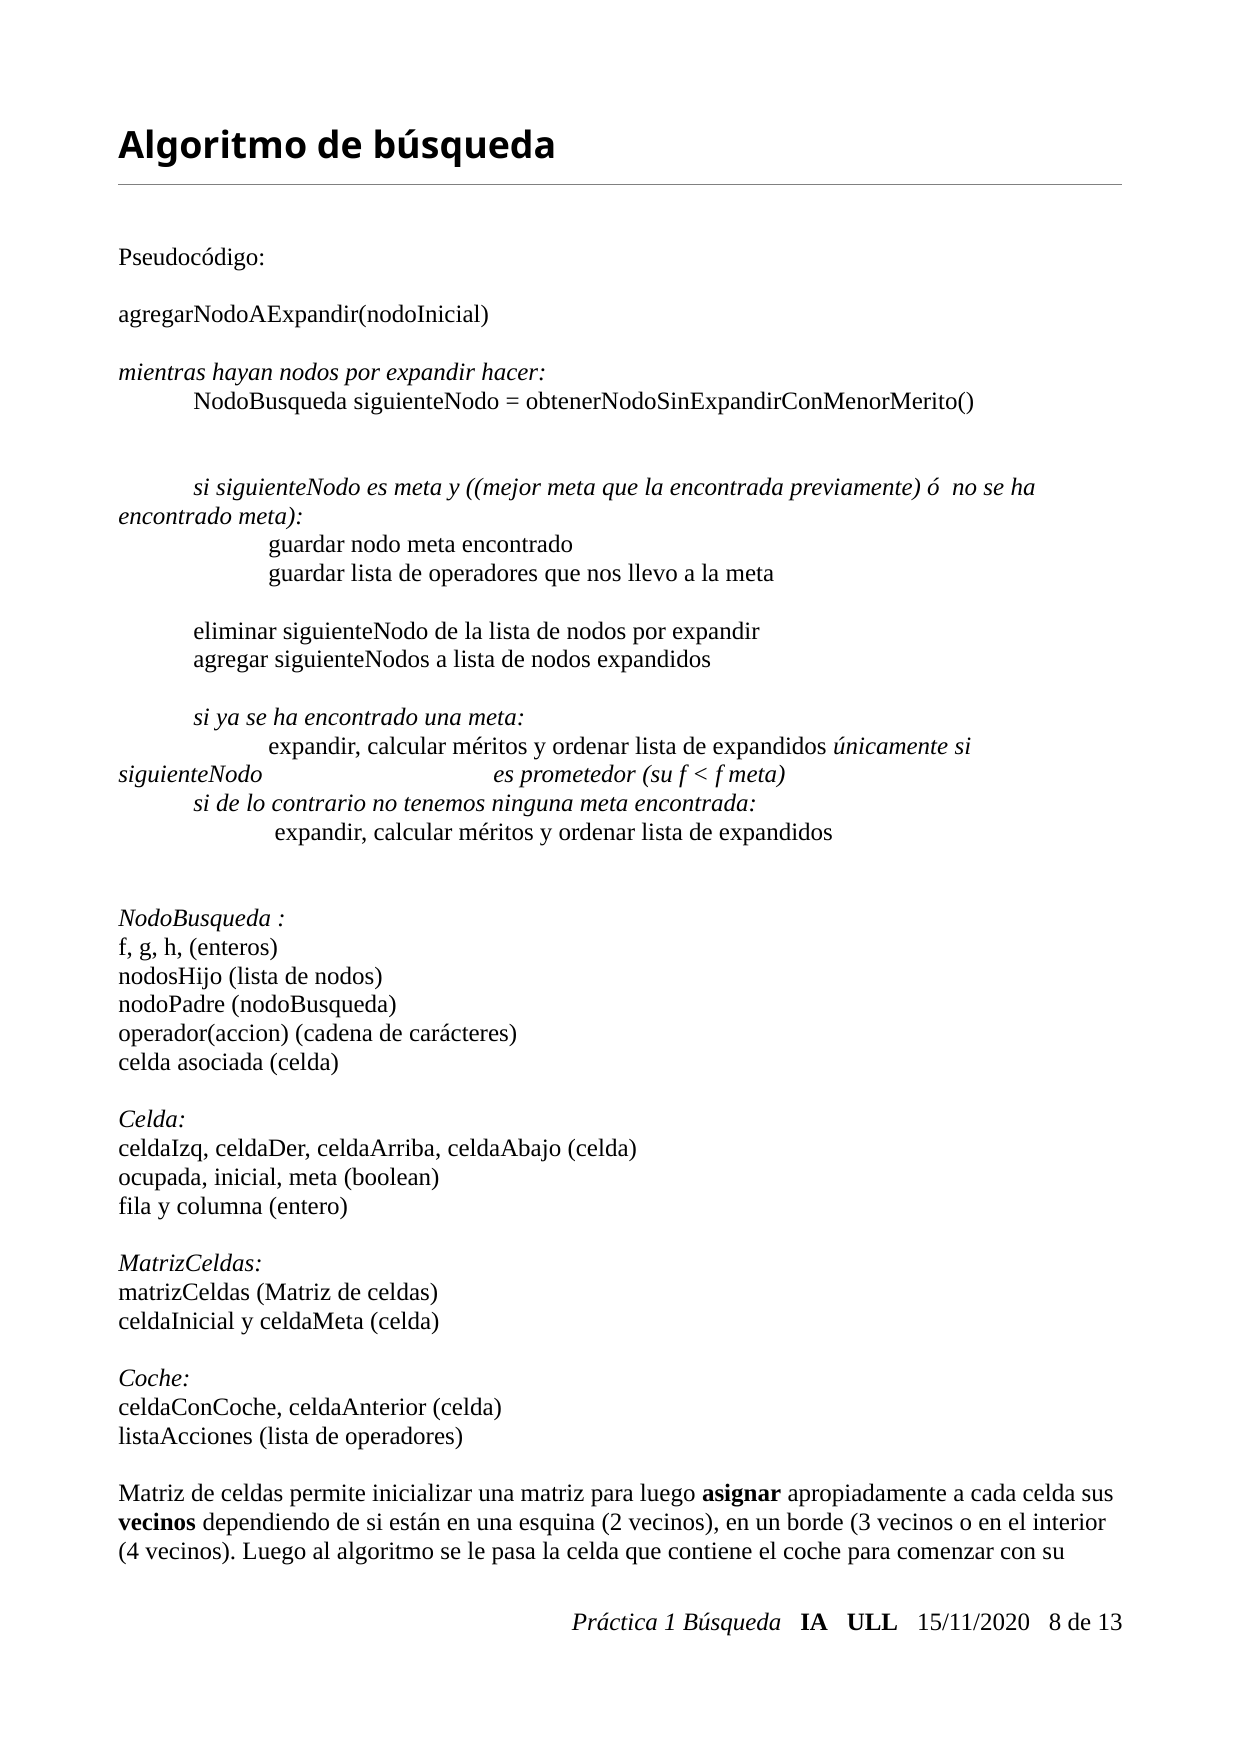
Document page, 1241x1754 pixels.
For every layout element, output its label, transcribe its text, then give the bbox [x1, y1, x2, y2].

text MatrizCeldas: [118, 1248, 1122, 1277]
text guardar nodo meta encontrado [118, 529, 1122, 558]
text Pseudocódigo: [118, 242, 1122, 271]
text f, g, h, (enteros) [118, 932, 1122, 961]
text matrizCeldas (Matriz de celdas) [118, 1277, 1122, 1306]
text listaAcciones (lista de operadores) [118, 1421, 1122, 1449]
text Coche: [118, 1363, 1122, 1392]
text Algoritmo de búsqueda [118, 118, 1122, 169]
text agregar siguienteNodos a lista de nodos expandidos [118, 644, 1122, 673]
text Celda: [118, 1104, 1122, 1133]
text eliminar siguienteNodo de la lista de nodos por expandir [118, 616, 1122, 644]
text agregarNodoAExpandir(nodoInicial) [118, 299, 1122, 328]
text nodoPadre (nodoBusqueda) [118, 989, 1122, 1018]
text operador(accion) (cadena de carácteres) [118, 1018, 1122, 1047]
text si siguienteNodo es meta y ((mejor meta que la encontrada previamente) ó no se ha encontrado meta): [118, 472, 1122, 529]
text NodoBusqueda : [118, 903, 1122, 932]
text si de lo contrario no tenemos ninguna meta encontrada: [118, 788, 1122, 817]
text fila y columna (entero) [118, 1191, 1122, 1219]
text celdaInicial y celdaMeta (celda) [118, 1306, 1122, 1334]
text ocupada, inicial, meta (boolean) [118, 1162, 1122, 1191]
text celdaConCoche, celdaAnterior (celda) [118, 1392, 1122, 1421]
text nodosHijo (lista de nodos) [118, 961, 1122, 989]
text guardar lista de operadores que nos llevo a la meta [118, 558, 1122, 587]
text NodoBusqueda siguienteNodo = obtenerNodoSinExpandirConMenorMerito() [118, 386, 1122, 414]
text celda asociada (celda) [118, 1047, 1122, 1076]
text si ya se ha encontrado una meta: [118, 702, 1122, 731]
text expandir, calcular méritos y ordenar lista de expandidos [118, 817, 1122, 846]
text celdaIzq, celdaDer, celdaArriba, celdaAbajo (celda) [118, 1133, 1122, 1162]
text expandir, calcular méritos y ordenar lista de expandidos únicamente si siguienteNodo es prometedor (su f < f meta) [118, 731, 1122, 788]
text Matriz de celdas permite inicializar una matriz para luego asignar apropiadamente a cada celda sus vecinos dependiendo de si están en una esquina (2 vecinos), en un borde (3 vecinos o en el interior (4 vecinos). Luego al algoritmo se le pasa la celda que contiene el coche para comenzar con su [118, 1478, 1122, 1564]
text mientras hayan nodos por expandir hacer: [118, 357, 1122, 386]
